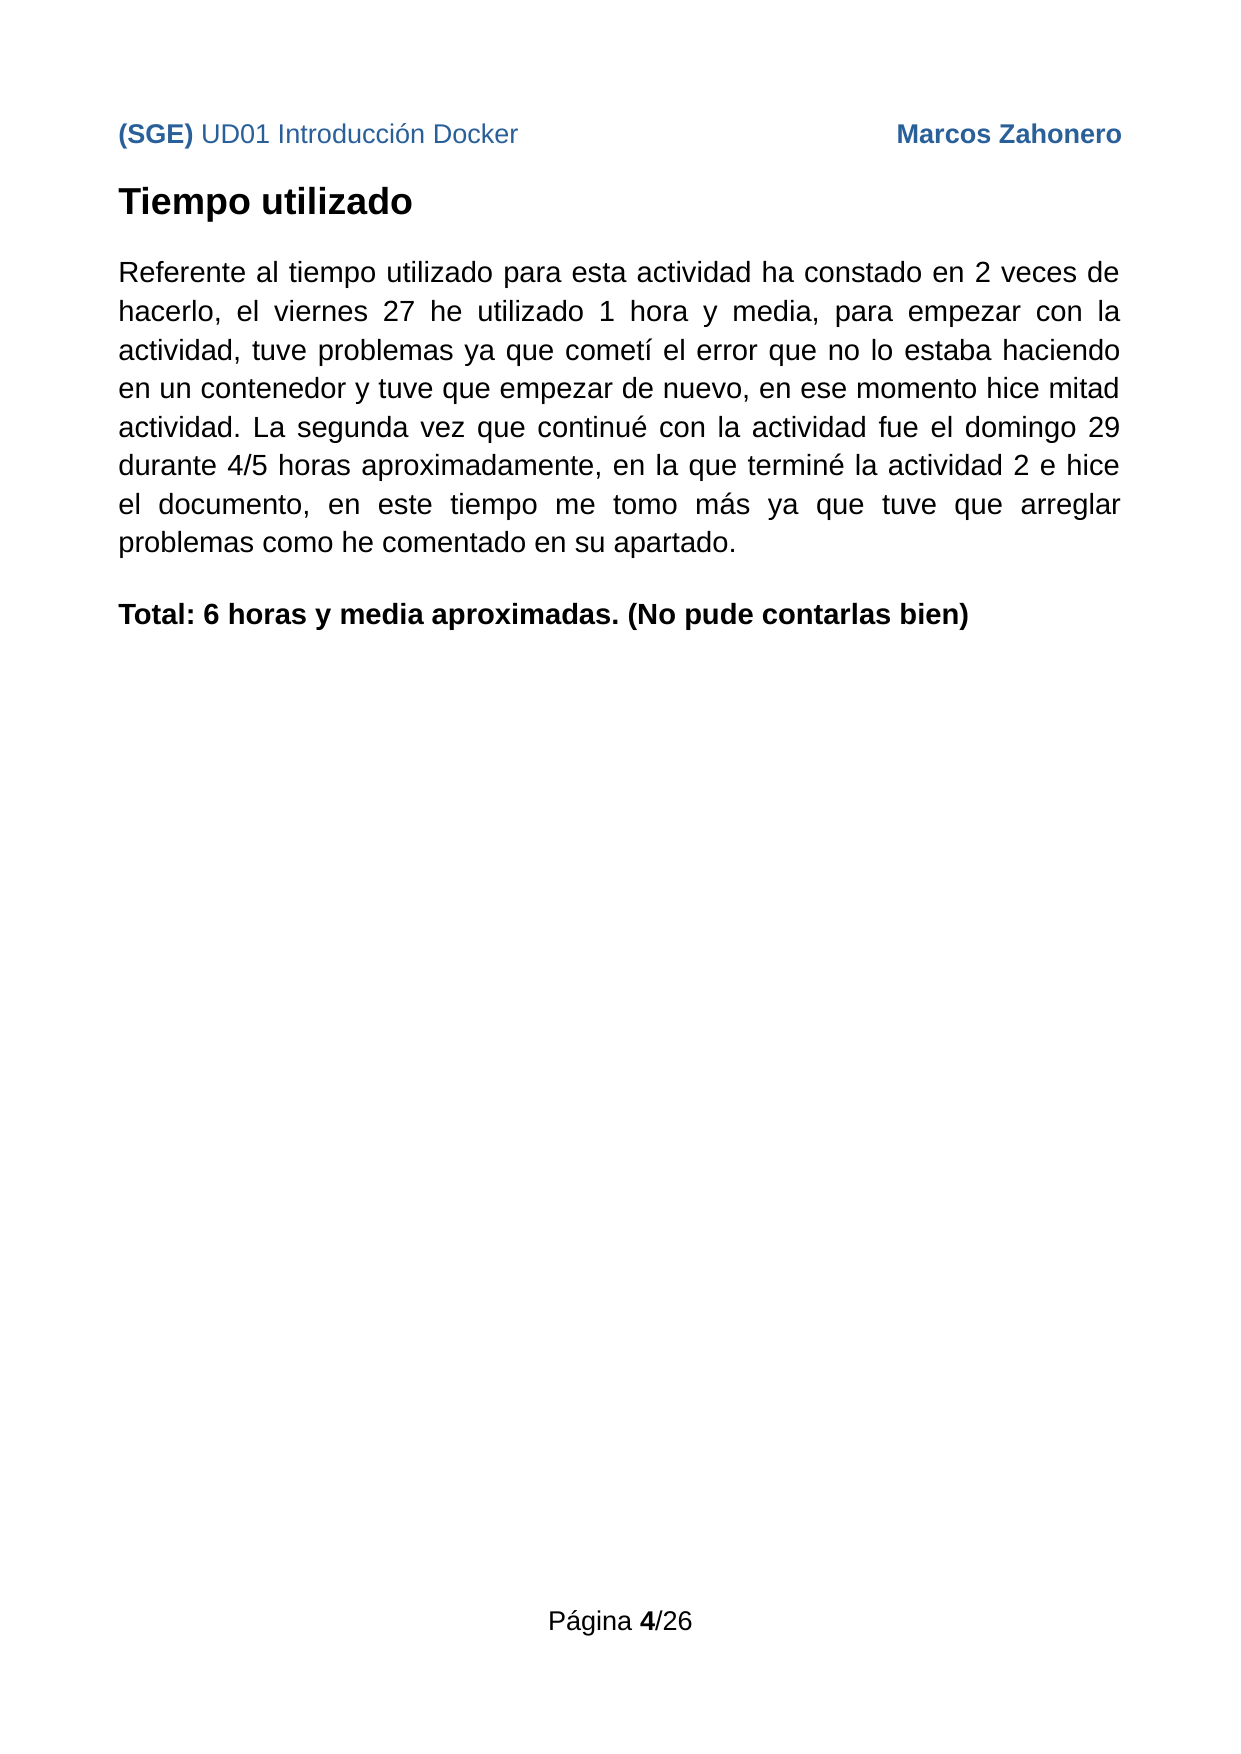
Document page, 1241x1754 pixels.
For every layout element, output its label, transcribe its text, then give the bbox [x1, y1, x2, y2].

subtitle Tiempo utilizado [118, 179, 1122, 222]
text Referente al tiempo utilizado para esta actividad ha constado en 2 veces de hacerlo, el viernes 27 he utilizado 1 hora y media, para empezar con la actividad, tuve problemas ya que cometí el error que no lo estaba haciendo en un contenedor y tuve que empezar de nuevo, en ese momento hice mitad actividad. La segunda vez que continué con la actividad fue el domingo 29 durante 4/5 horas aproximadamente, en la que terminé la actividad 2 e hice el documento, en este tiempo me tomo más ya que tuve que arreglar problemas como he comentado en su apartado. [118, 256, 1122, 559]
text Total: 6 horas y media aproximadas. (No pude contarlas bien) [118, 597, 1122, 631]
